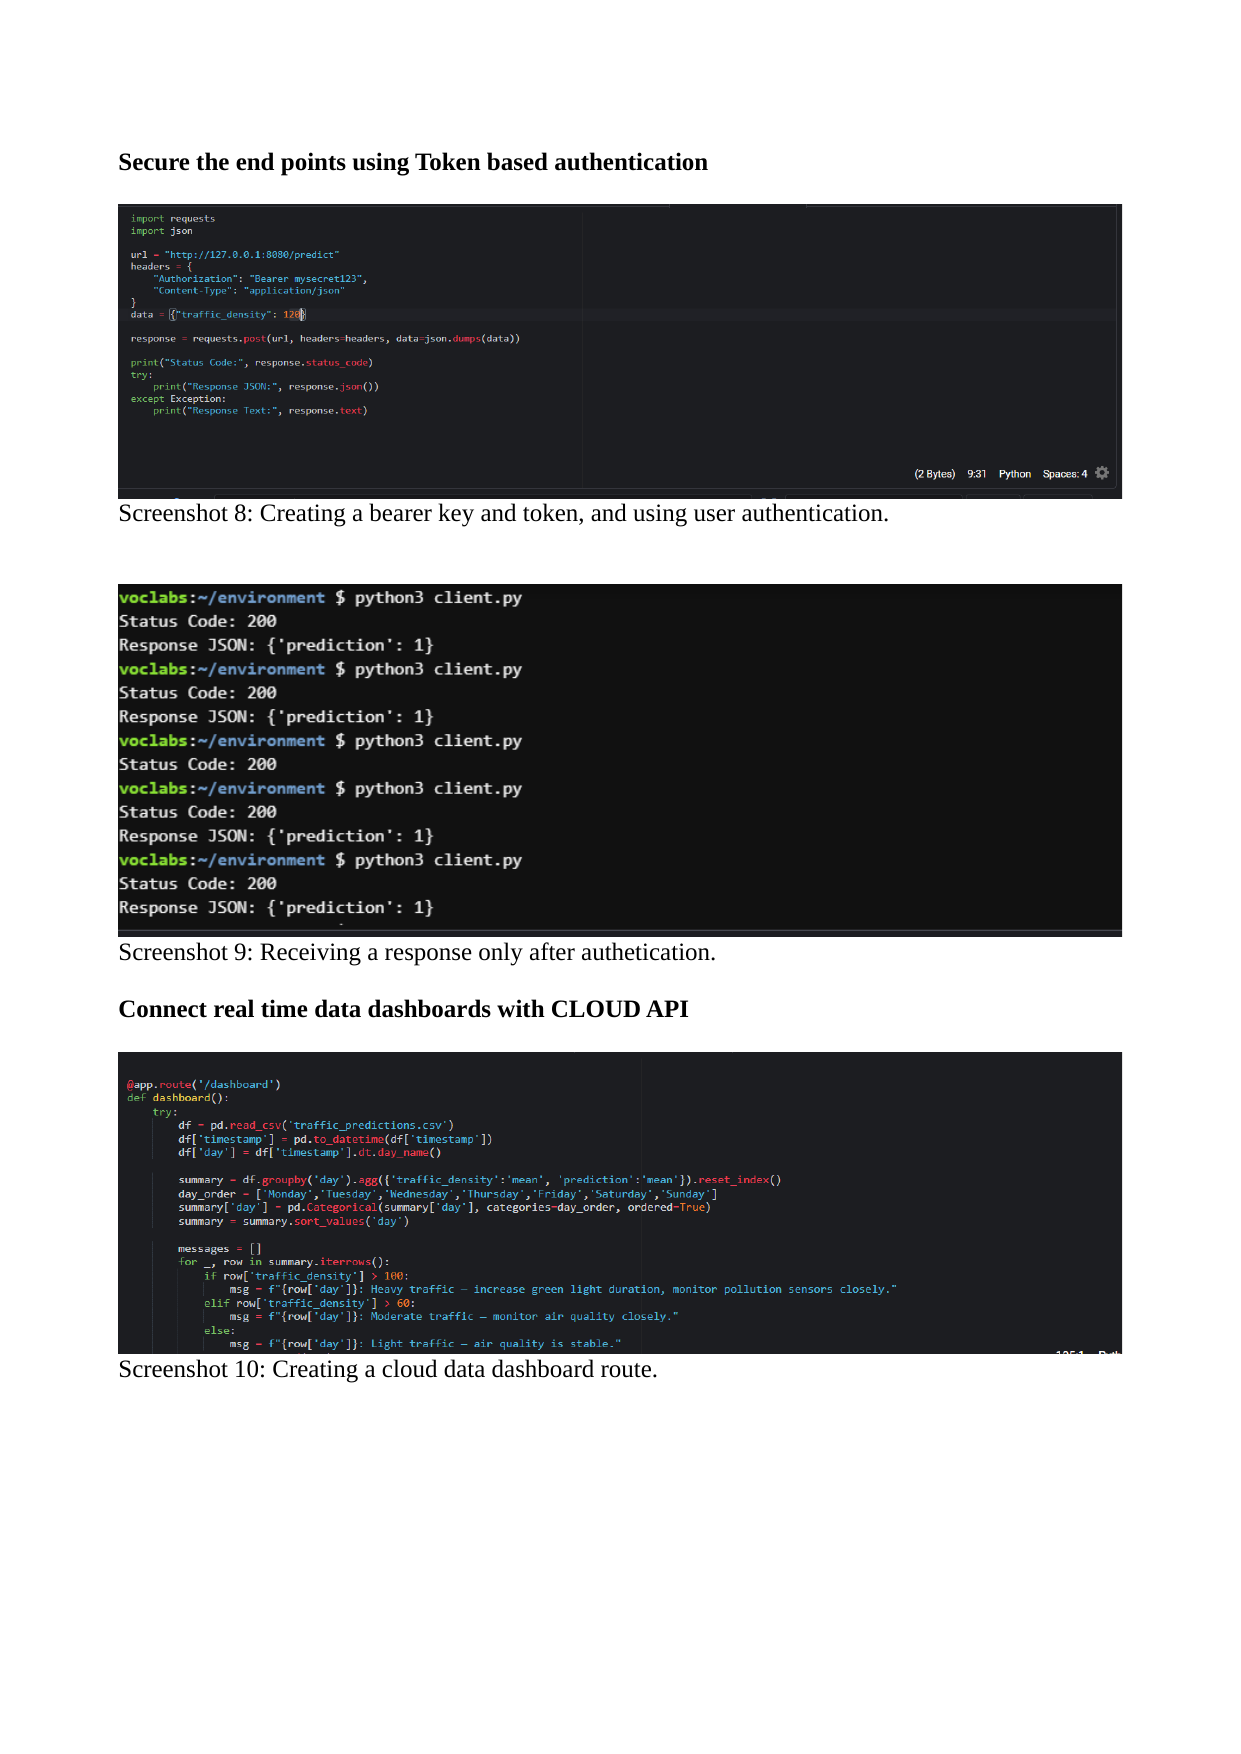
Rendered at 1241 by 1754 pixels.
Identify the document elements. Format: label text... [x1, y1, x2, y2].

picture [118, 1052, 1123, 1354]
text Connect real time data dashboards with CLOUD API [118, 994, 1122, 1023]
text Screenshot 10: Creating a cloud data dashboard route. [118, 1354, 1122, 1382]
text Screenshot 9: Receiving a response only after authetication. [118, 937, 1122, 966]
picture [118, 204, 1123, 499]
text Secure the end points using Token based authentication [118, 147, 1122, 176]
text Screenshot 8: Creating a bearer key and token, and using user authentication. [118, 499, 1122, 527]
picture [118, 584, 1123, 937]
